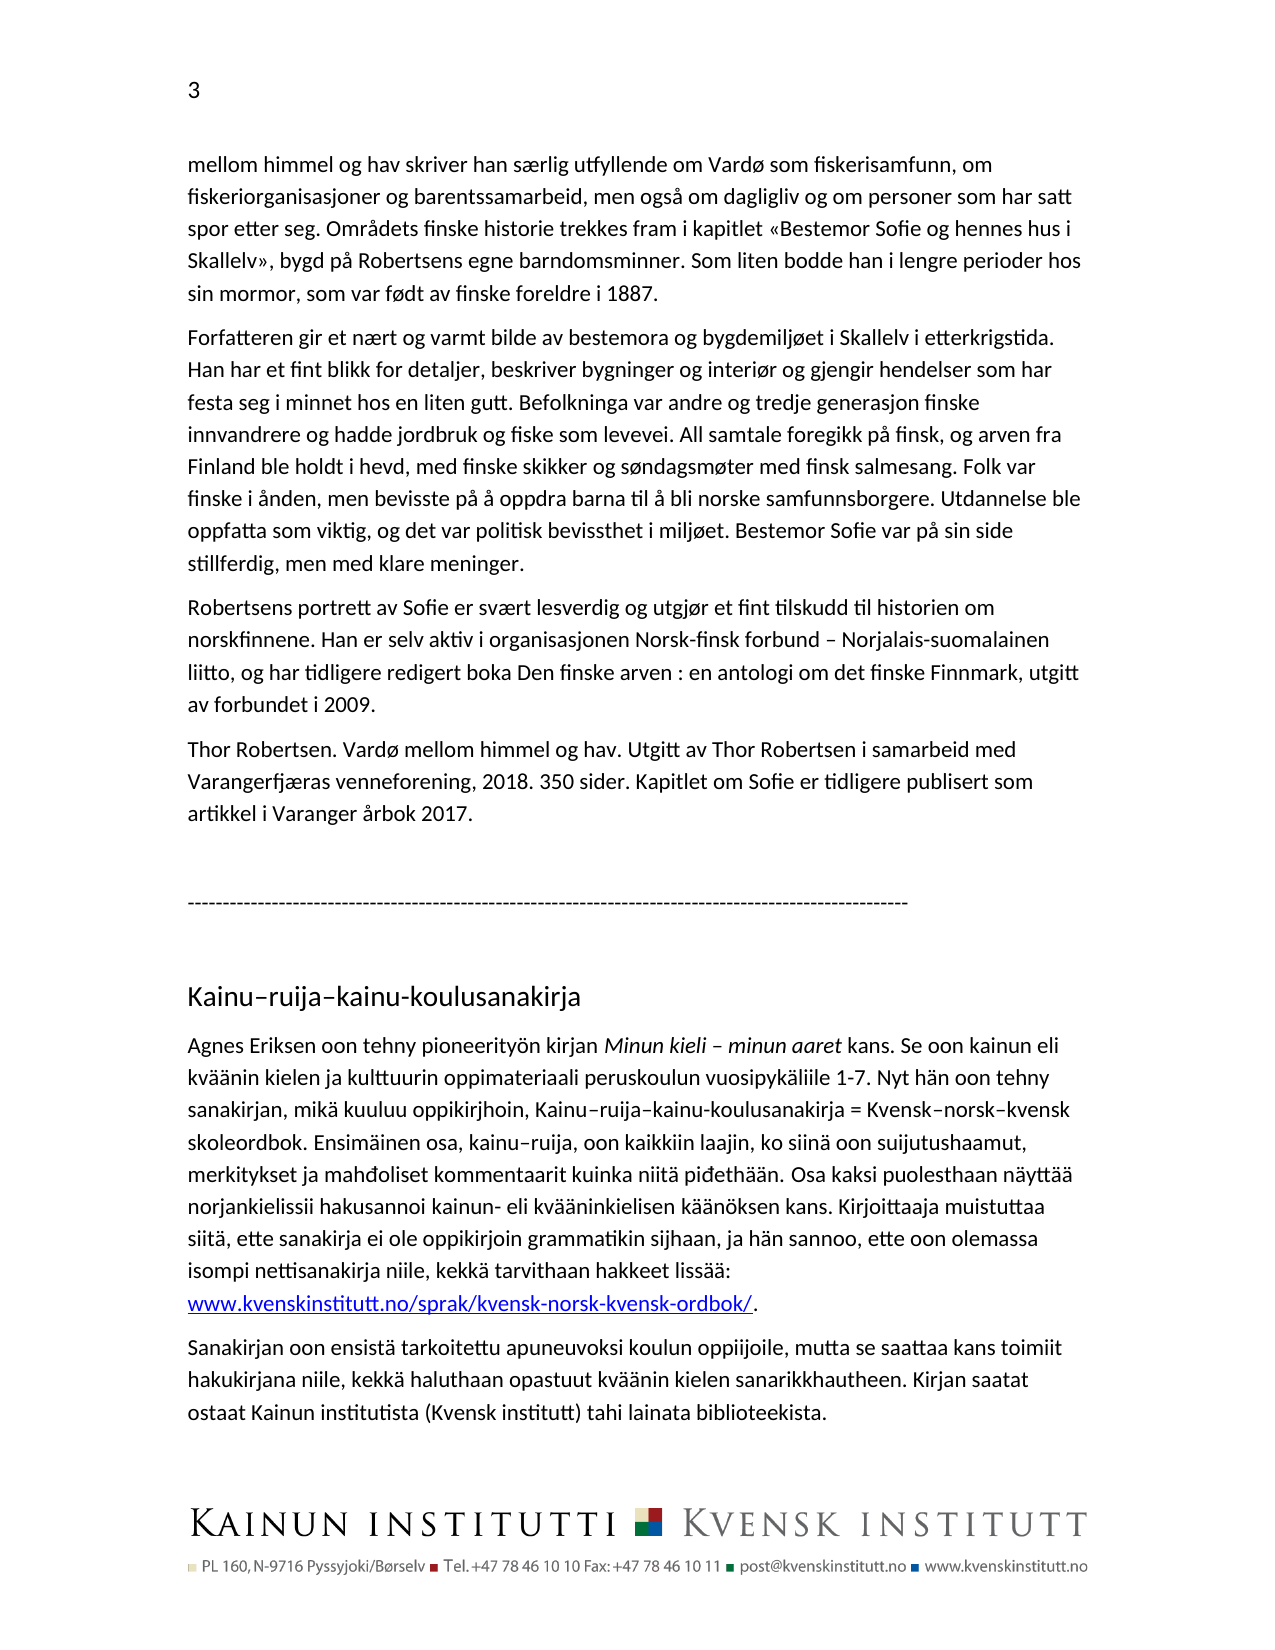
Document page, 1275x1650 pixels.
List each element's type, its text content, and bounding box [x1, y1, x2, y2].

text Kainu–ruija–kainu-koulusanakirja [187, 978, 1087, 1013]
text Robertsens portrett av Sofie er svært lesverdig og utgjør et fint tilskudd til historien om norskfinnene. Han er selv aktiv i organisasjonen Norsk-finsk forbund – Norjalais-suomalainen liitto, og har tidligere redigert boka Den finske arven : en antologi om det finske Finnmark, utgitt av forbundet i 2009. [187, 593, 1087, 718]
text ------------------------------------------------------------------------------------------------------- [187, 888, 1087, 916]
picture [187, 1508, 1088, 1577]
text Sanakirjan oon ensistä tarkoitettu apuneuvoksi koulun oppiijoile, mutta se saattaa kans toimiit hakukirjana niile, kekkä haluthaan opastuut kväänin kielen sanarikkhautheen. Kirjan saatat ostaat Kainun institutista (Kvensk institutt) tahi lainata biblioteekista. [187, 1333, 1087, 1426]
text Forfatteren gir et nært og varmt bilde av bestemora og bygdemiljøet i Skallelv i etterkrigstida. Han har et fint blikk for detaljer, beskriver bygninger og interiør og gjengir hendelser som har festa seg i minnet hos en liten gutt. Befolkninga var andre og tredje generasjon finske innvandrere og hadde jordbruk og fiske som levevei. All samtale foregikk på finsk, og arven fra Finland ble holdt i hevd, med finske skikker og søndagsmøter med finsk salmesang. Folk var finske i ånden, men bevisste på å oppdra barna til å bli norske samfunnsborgere. Utdannelse ble oppfatta som viktig, og det var politisk bevissthet i miljøet. Bestemor Sofie var på sin side stillferdig, men med klare meninger. [187, 323, 1087, 577]
text Thor Robertsen. Vardø mellom himmel og hav. Utgitt av Thor Robertsen i samarbeid med Varangerfjæras venneforening, 2018. 350 sider. Kapitlet om Sofie er tidligere publisert som artikkel i Varanger årbok 2017. [187, 735, 1087, 827]
text mellom himmel og hav skriver han særlig utfyllende om Vardø som fiskerisamfunn, om fiskeriorganisasjoner og barentssamarbeid, men også om dagligliv og om personer som har satt spor etter seg. Områdets finske historie trekkes fram i kapitlet «Bestemor Sofie og hennes hus i Skallelv», bygd på Robertsens egne barndomsminner. Som liten bodde han i lengre perioder hos sin mormor, som var født av finske foreldre i 1887. [187, 150, 1087, 307]
text Agnes Eriksen oon tehny pioneerityön kirjan Minun kieli – minun aaret kans. Se oon kainun eli kväänin kielen ja kulttuurin oppimateriaali peruskoulun vuosipykäliile 1-7. Nyt hän oon tehny sanakirjan, mikä kuuluu oppikirjhoin, Kainu–ruija–kainu-koulusanakirja = Kvensk–norsk–kvensk skoleordbok. Ensimäinen osa, kainu–ruija, oon kaikkiin laajin, ko siinä oon suijutushaamut, merkitykset ja mahđoliset kommentaarit kuinka niitä piđethään. Osa kaksi puolesthaan näyttää norjankielissii hakusannoi kainun- eli kvääninkielisen käänöksen kans. Kirjoittaaja muistuttaa siitä, ette sanakirja ei ole oppikirjoin grammatikin sijhaan, ja hän sannoo, ette oon olemassa isompi nettisanakirja niile, kekkä tarvithaan hakkeet lissää: www.kvenskinstitutt.no/sprak/kvensk-norsk-kvensk-ordbok/. [187, 1031, 1087, 1317]
